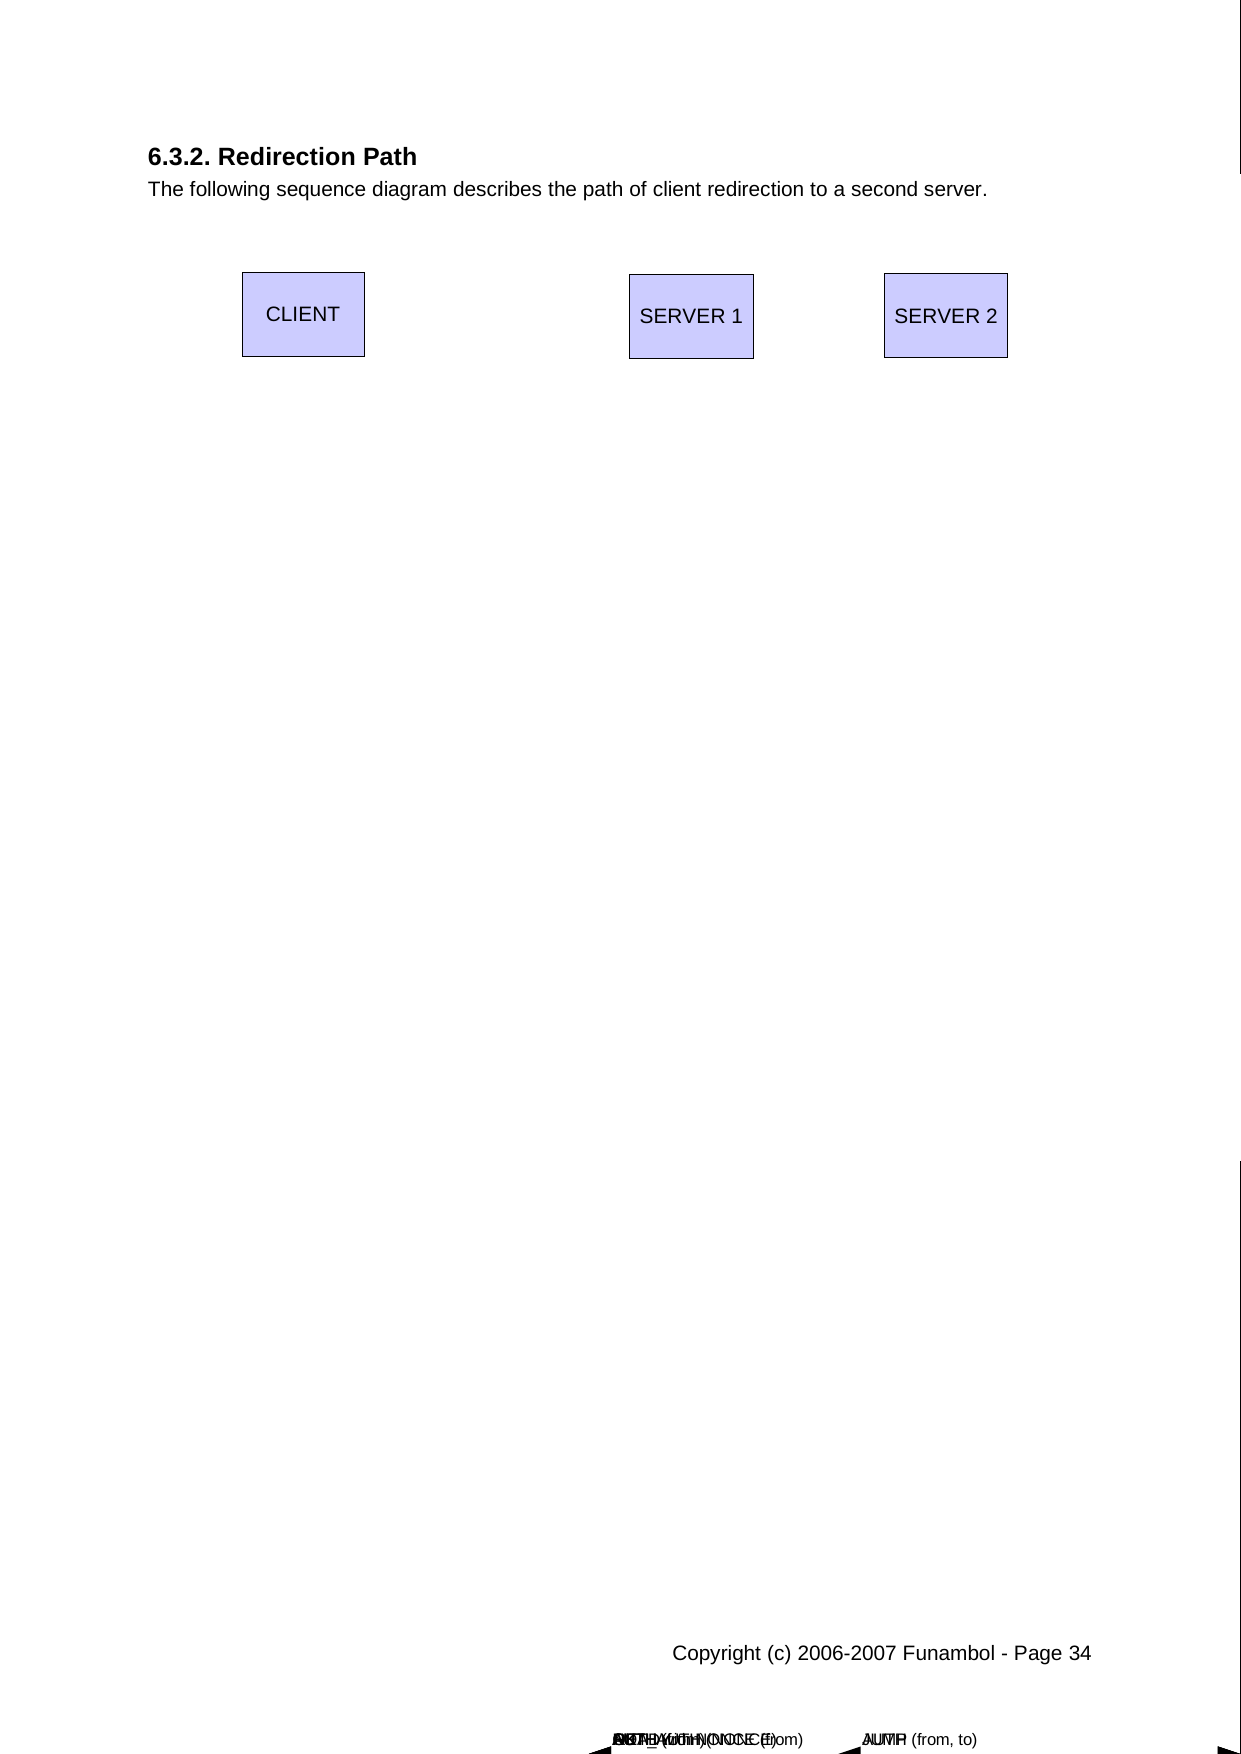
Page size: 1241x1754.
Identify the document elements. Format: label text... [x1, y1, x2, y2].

text The following sequence diagram describes the path of client redirection to a second server. [148, 177, 1093, 201]
subtitle Redirection Path [148, 143, 1093, 171]
